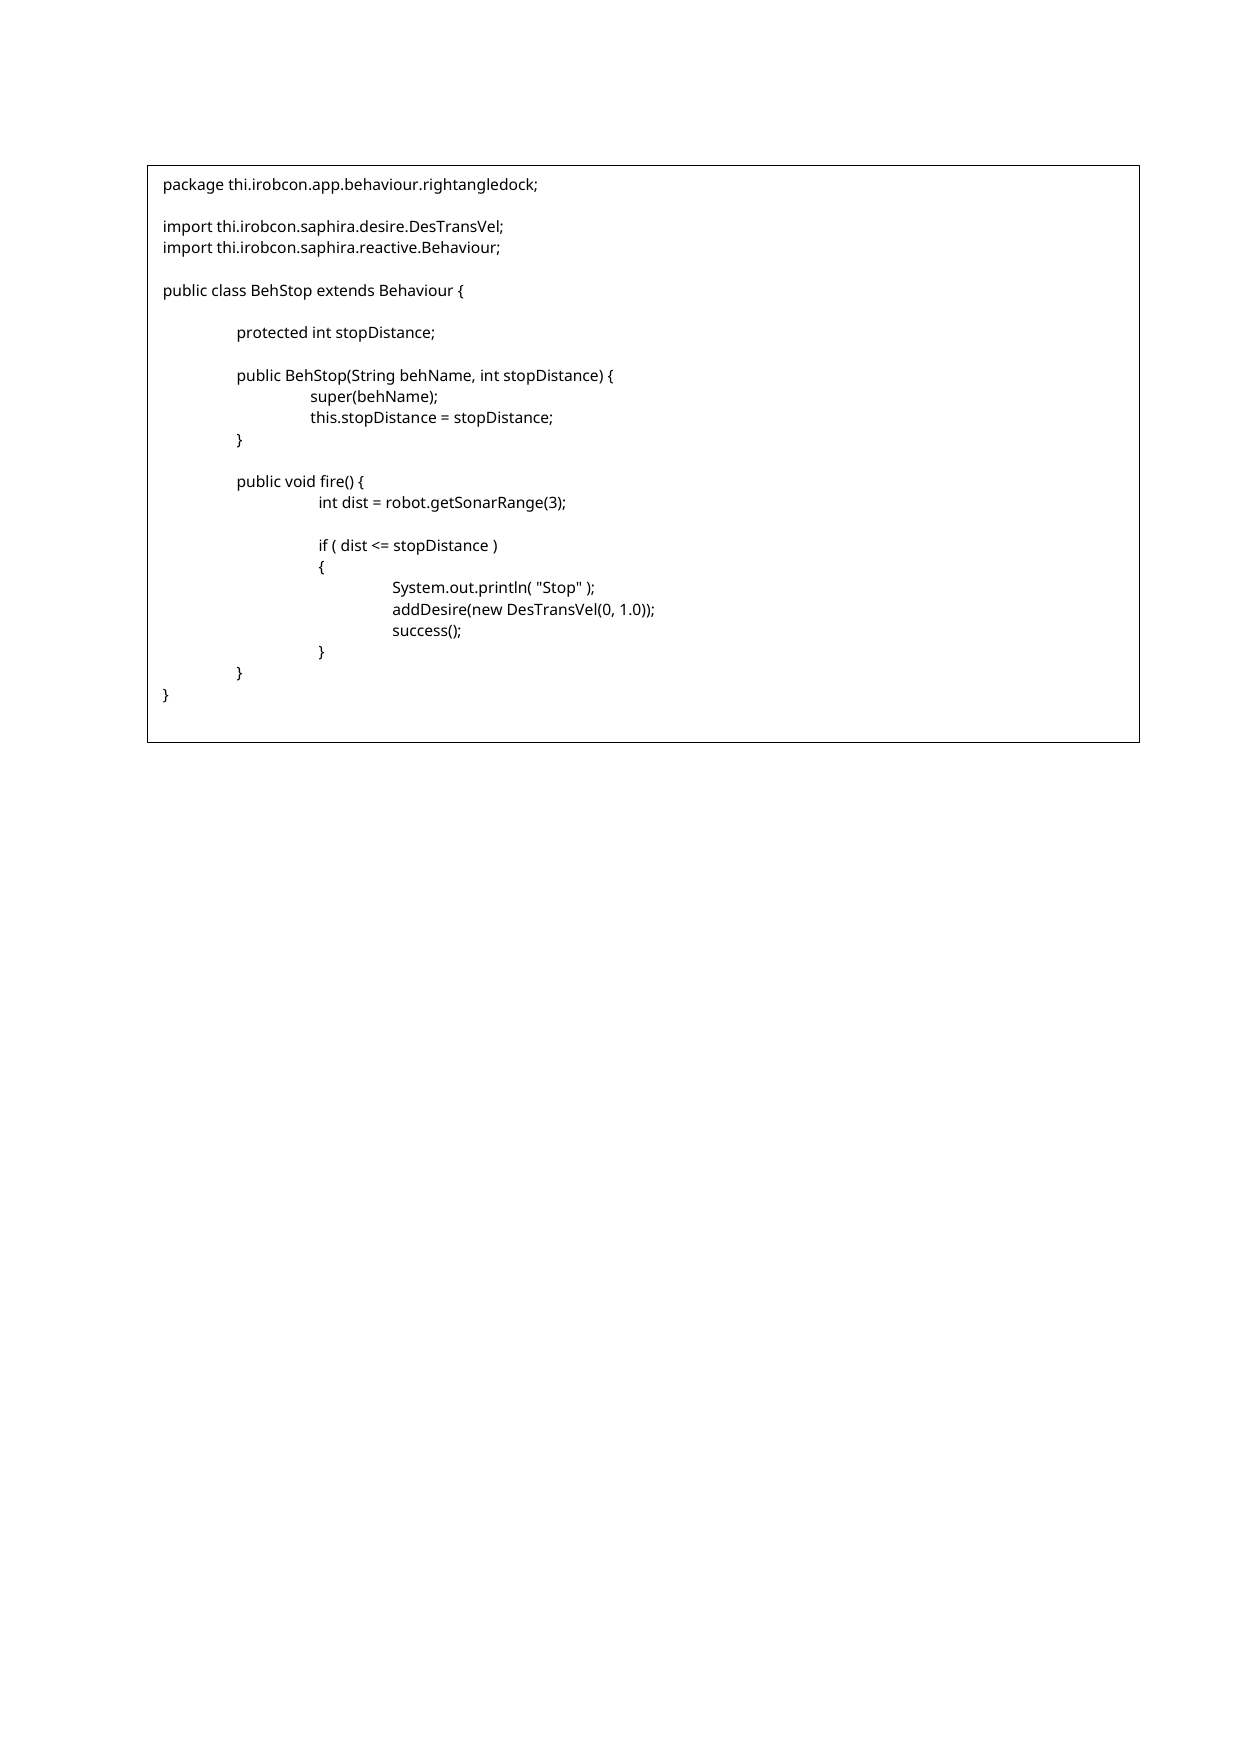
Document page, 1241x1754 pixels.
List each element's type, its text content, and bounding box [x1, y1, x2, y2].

text super(behName); [163, 386, 1125, 407]
text public class BehStop extends Behaviour { [163, 280, 1125, 301]
text import thi.irobcon.saphira.reactive.Behaviour; [163, 237, 1125, 258]
text } [163, 641, 1125, 662]
text public void fire() { [163, 471, 1125, 492]
text this.stopDistance = stopDistance; [163, 407, 1125, 428]
text } [163, 662, 1125, 683]
text import thi.irobcon.saphira.desire.DesTransVel; [163, 216, 1125, 237]
text public BehStop(String behName, int stopDistance) { [236, 365, 1125, 386]
text { [163, 556, 1125, 577]
text protected int stopDistance; [163, 322, 1125, 343]
text success(); [163, 620, 1125, 641]
text } [163, 683, 1125, 705]
text addDesire(new DesTransVel(0, 1.0)); [163, 598, 1125, 620]
text int dist = robot.getSonarRange(3); [163, 492, 1125, 513]
text } [163, 428, 1125, 450]
text if ( dist <= stopDistance ) [163, 535, 1125, 556]
text System.out.println( "Stop" ); [163, 577, 1125, 598]
text package thi.irobcon.app.behaviour.rightangledock; [163, 173, 1125, 195]
